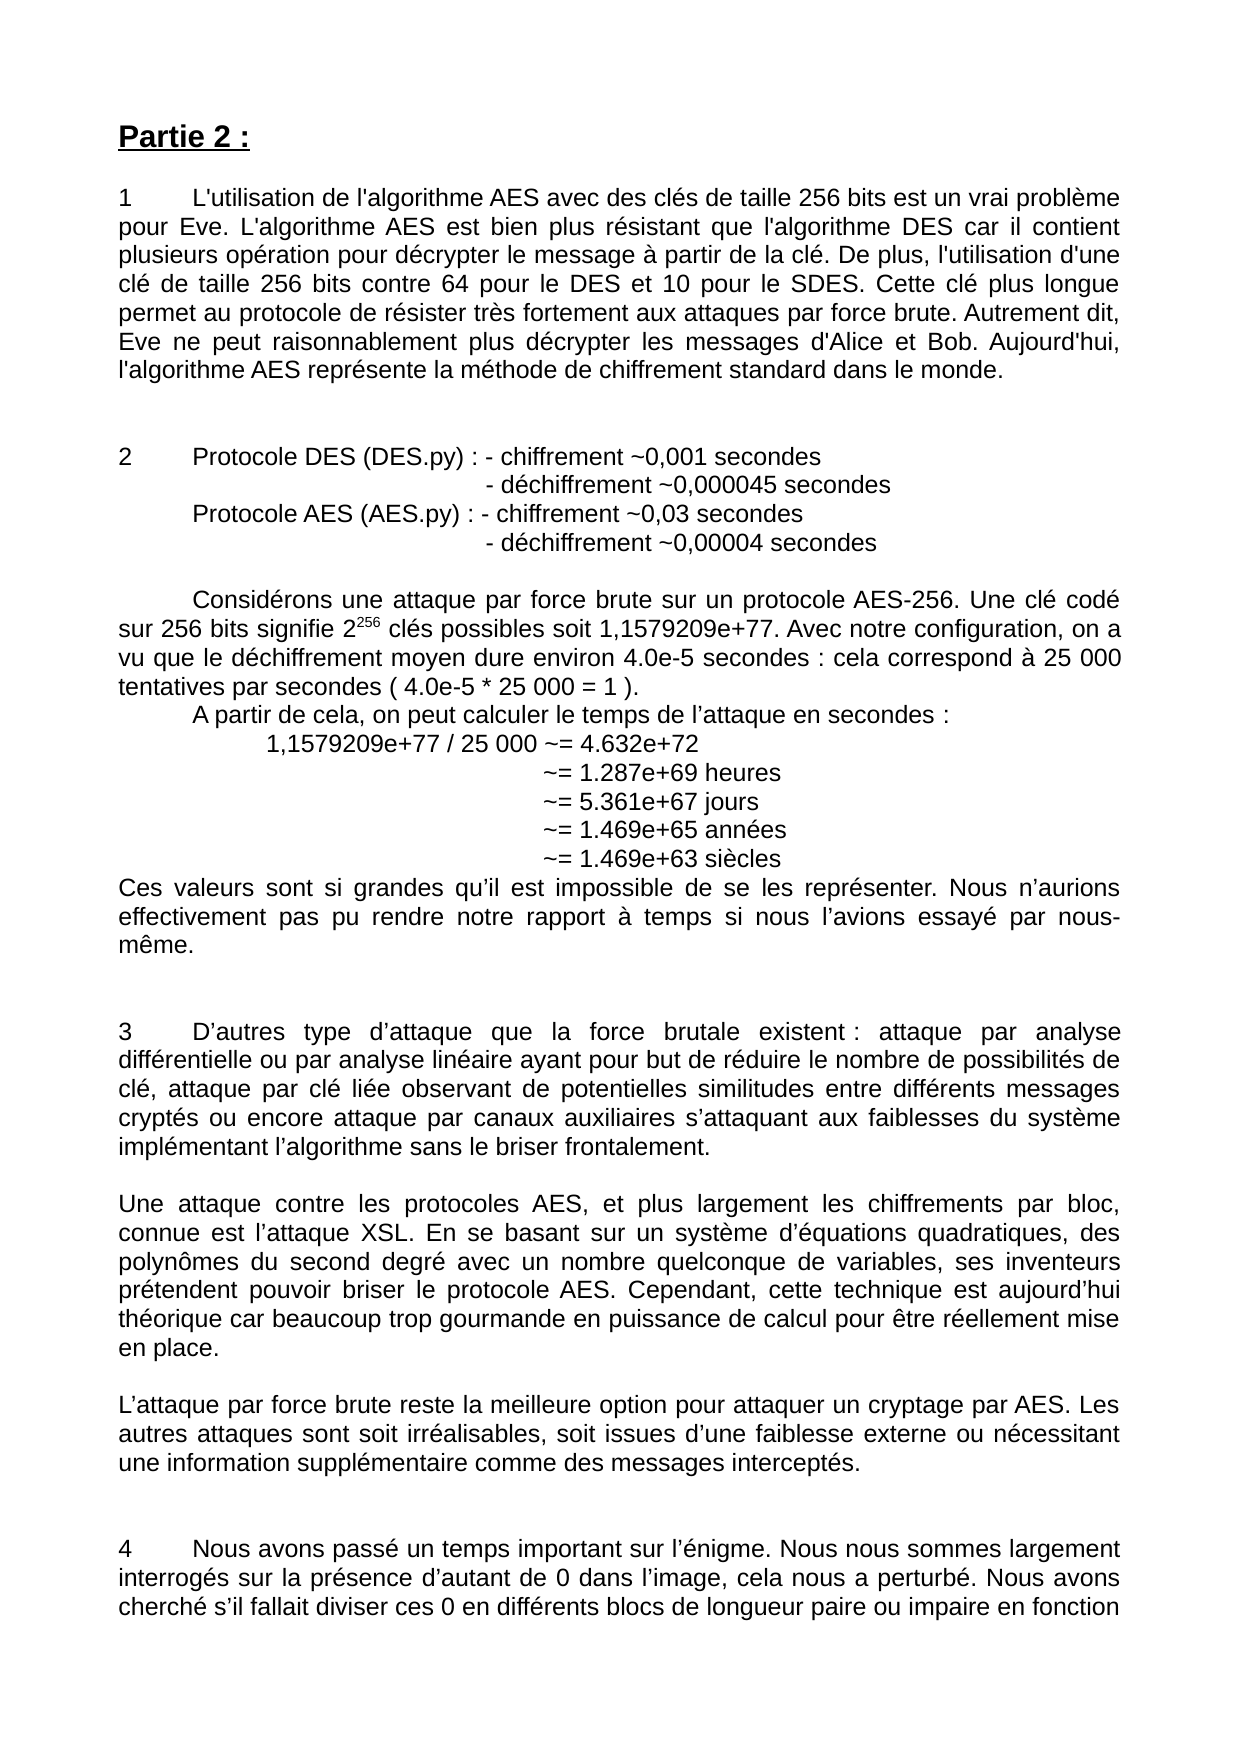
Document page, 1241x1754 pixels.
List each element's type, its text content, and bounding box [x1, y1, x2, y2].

text Une attaque contre les protocoles AES, et plus largement les chiffrements par bloc, connue est l’attaque XSL. En se basant sur un système d’équations quadratiques, des polynômes du second degré avec un nombre quelconque de variables, ses inventeurs prétendent pouvoir briser le protocole AES. Cependant, cette technique est aujourd’hui théorique car beaucoup trop gourmande en puissance de calcul pour être réellement mise en place. [118, 1189, 1122, 1362]
text 1 L'utilisation de l'algorithme AES avec des clés de taille 256 bits est un vrai problème pour Eve. L'algorithme AES est bien plus résistant que l'algorithme DES car il contient plusieurs opération pour décrypter le message à partir de la clé. De plus, l'utilisation d'une clé de taille 256 bits contre 64 pour le DES et 10 pour le SDES. Cette clé plus longue permet au protocole de résister très fortement aux attaques par force brute. Autrement dit, Eve ne peut raisonnablement plus décrypter les messages d'Alice et Bob. Aujourd'hui, l'algorithme AES représente la méthode de chiffrement standard dans le monde. [118, 183, 1122, 384]
text - déchiffrement ~0,00004 secondes [118, 528, 1122, 557]
text 2 Protocole DES (DES.py) : - chiffrement ~0,001 secondes [118, 442, 1122, 470]
text - déchiffrement ~0,000045 secondes [118, 470, 1122, 499]
text A partir de cela, on peut calculer le temps de l’attaque en secondes : [118, 700, 1122, 729]
text Partie 2 : [118, 118, 1122, 154]
text 4 Nous avons passé un temps important sur l’énigme. Nous nous sommes largement interrogés sur la présence d’autant de 0 dans l’image, cela nous a perturbé. Nous avons cherché s’il fallait diviser ces 0 en différents blocs de longueur paire ou impaire en fonction [118, 1534, 1122, 1620]
text ~= 1.469e+63 siècles [118, 844, 1122, 873]
text 1,1579209e+77 / 25 000 ~= 4.632e+72 [118, 729, 1122, 758]
text ~= 1.469e+65 années [118, 815, 1122, 844]
text Considérons une attaque par force brute sur un protocole AES-256. Une clé codé sur 256 bits signifie 2256 clés possibles soit 1,1579209e+77. Avec notre configuration, on a vu que le déchiffrement moyen dure environ 4.0e-5 secondes : cela correspond à 25 000 tentatives par secondes ( 4.0e-5 * 25 000 = 1 ). [118, 585, 1122, 700]
text L’attaque par force brute reste la meilleure option pour attaquer un cryptage par AES. Les autres attaques sont soit irréalisables, soit issues d’une faiblesse externe ou nécessitant une information supplémentaire comme des messages interceptés. [118, 1390, 1122, 1477]
text Protocole AES (AES.py) : - chiffrement ~0,03 secondes [118, 499, 1122, 528]
text ~= 5.361e+67 jours [118, 787, 1122, 815]
text ~= 1.287e+69 heures [118, 758, 1122, 787]
text Ces valeurs sont si grandes qu’il est impossible de se les représenter. Nous n’aurions effectivement pas pu rendre notre rapport à temps si nous l’avions essayé par nous-même. [118, 873, 1122, 959]
text 3 D’autres type d’attaque que la force brutale existent : attaque par analyse différentielle ou par analyse linéaire ayant pour but de réduire le nombre de possibilités de clé, attaque par clé liée observant de potentielles similitudes entre différents messages cryptés ou encore attaque par canaux auxiliaires s’attaquant aux faiblesses du système implémentant l’algorithme sans le briser frontalement. [118, 1017, 1122, 1160]
